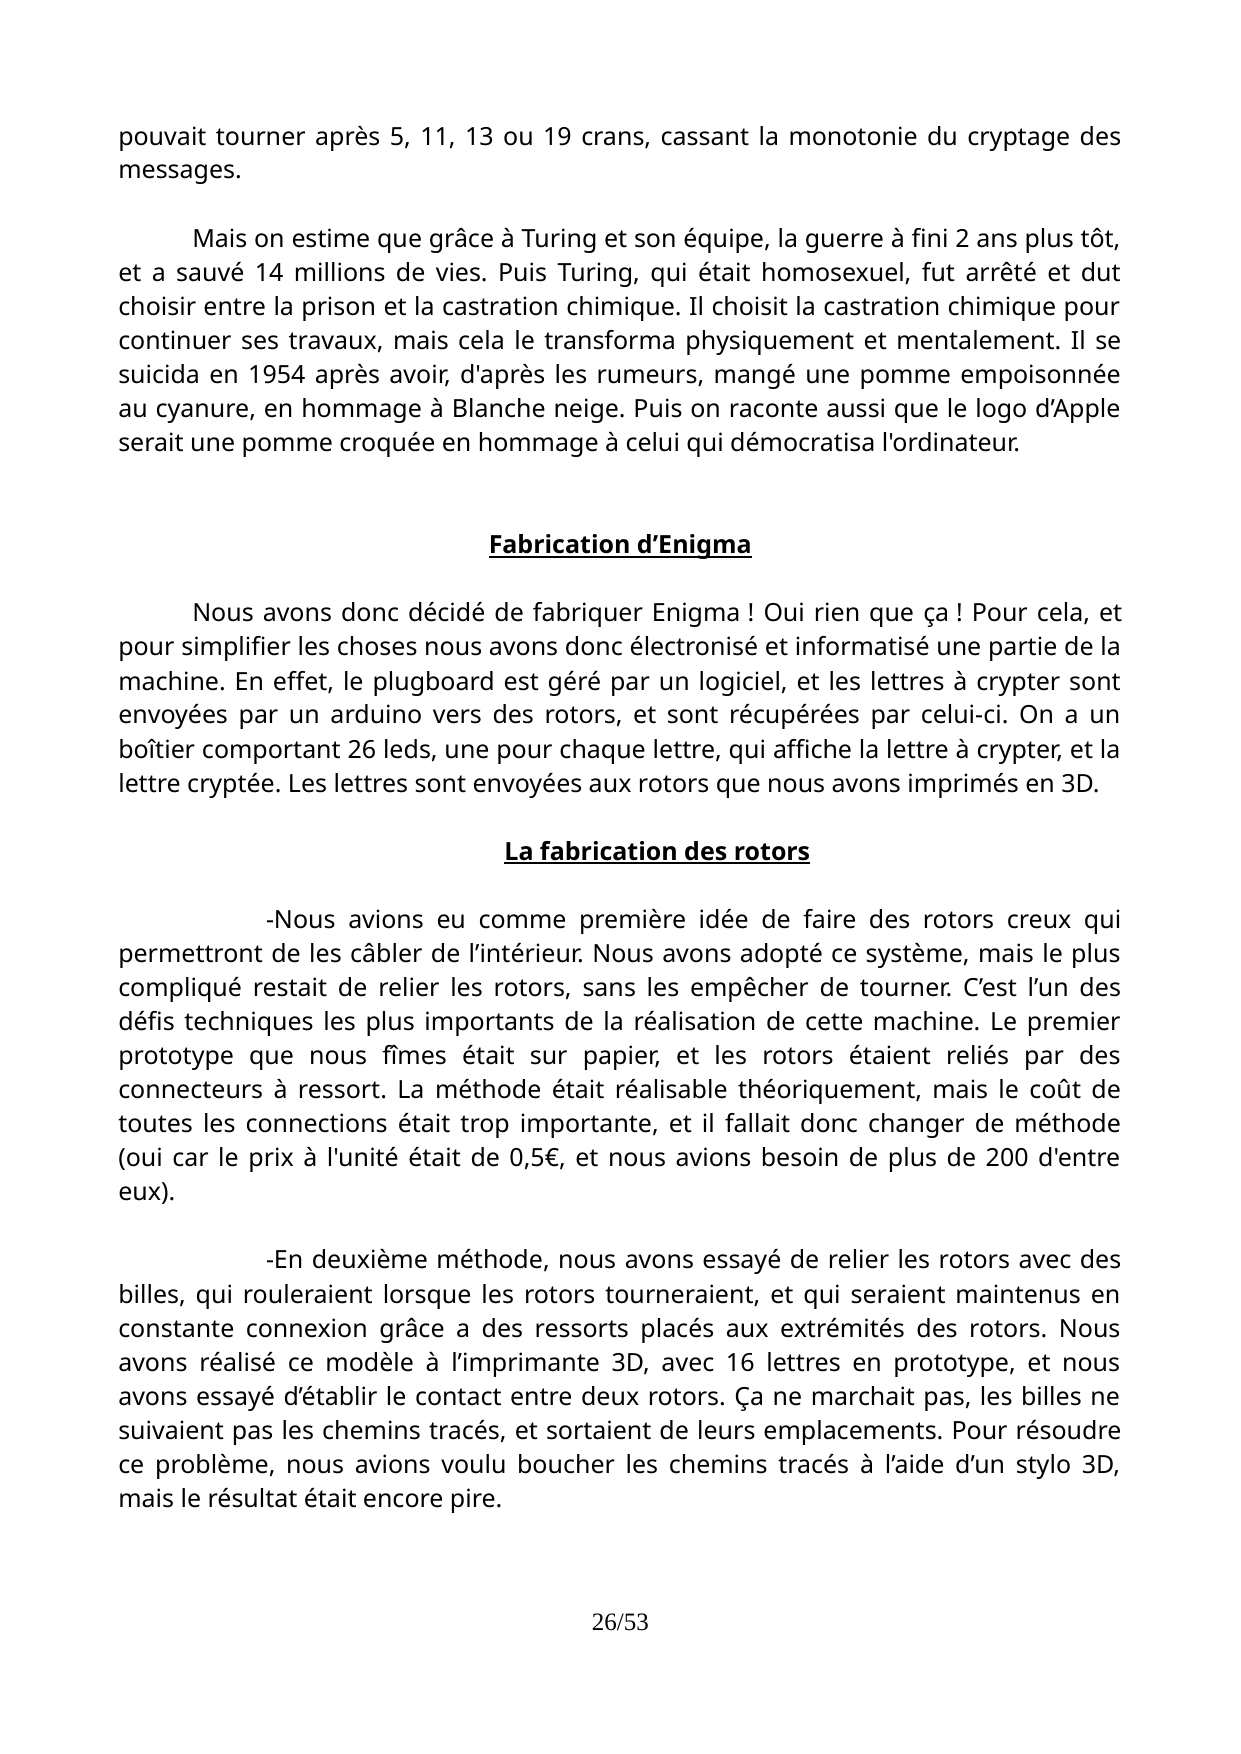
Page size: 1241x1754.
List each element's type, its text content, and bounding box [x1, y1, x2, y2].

text La fabrication des rotors [118, 833, 1122, 867]
text Mais on estime que grâce à Turing et son équipe, la guerre à fini 2 ans plus tôt, et a sauvé 14 millions de vies. Puis Turing, qui était homosexuel, fut arrêté et dut choisir entre la prison et la castration chimique. Il choisit la castration chimique pour continuer ses travaux, mais cela le transforma physiquement et mentalement. Il se suicida en 1954 après avoir, d'après les rumeurs, mangé une pomme empoisonnée au cyanure, en hommage à Blanche neige. Puis on raconte aussi que le logo d’Apple serait une pomme croquée en hommage à celui qui démocratisa l'ordinateur. [118, 220, 1122, 459]
text pouvait tourner après 5, 11, 13 ou 19 crans, cassant la monotonie du cryptage des messages. [118, 118, 1122, 186]
text -En deuxième méthode, nous avons essayé de relier les rotors avec des billes, qui rouleraient lorsque les rotors tourneraient, et qui seraient maintenus en constante connexion grâce a des ressorts placés aux extrémités des rotors. Nous avons réalisé ce modèle à l’imprimante 3D, avec 16 lettres en prototype, et nous avons essayé d’établir le contact entre deux rotors. Ça ne marchait pas, les billes ne suivaient pas les chemins tracés, et sortaient de leurs emplacements. Pour résoudre ce problème, nous avions voulu boucher les chemins tracés à l’aide d’un stylo 3D, mais le résultat était encore pire. [118, 1242, 1122, 1515]
text Nous avons donc décidé de fabriquer Enigma ! Oui rien que ça ! Pour cela, et pour simplifier les choses nous avons donc électronisé et informatisé une partie de la machine. En effet, le plugboard est géré par un logiciel, et les lettres à crypter sont envoyées par un arduino vers des rotors, et sont récupérées par celui-ci. On a un boîtier comportant 26 leds, une pour chaque lettre, qui affiche la lettre à crypter, et la lettre cryptée. Les lettres sont envoyées aux rotors que nous avons imprimés en 3D. [118, 595, 1122, 799]
text Fabrication d’Enigma [118, 527, 1122, 561]
text -Nous avions eu comme première idée de faire des rotors creux qui permettront de les câbler de l’intérieur. Nous avons adopté ce système, mais le plus compliqué restait de relier les rotors, sans les empêcher de tourner. C’est l’un des défis techniques les plus importants de la réalisation de cette machine. Le premier prototype que nous fîmes était sur papier, et les rotors étaient reliés par des connecteurs à ressort. La méthode était réalisable théoriquement, mais le coût de toutes les connections était trop importante, et il fallait donc changer de méthode (oui car le prix à l'unité était de 0,5€, et nous avions besoin de plus de 200 d'entre eux). [118, 902, 1122, 1208]
